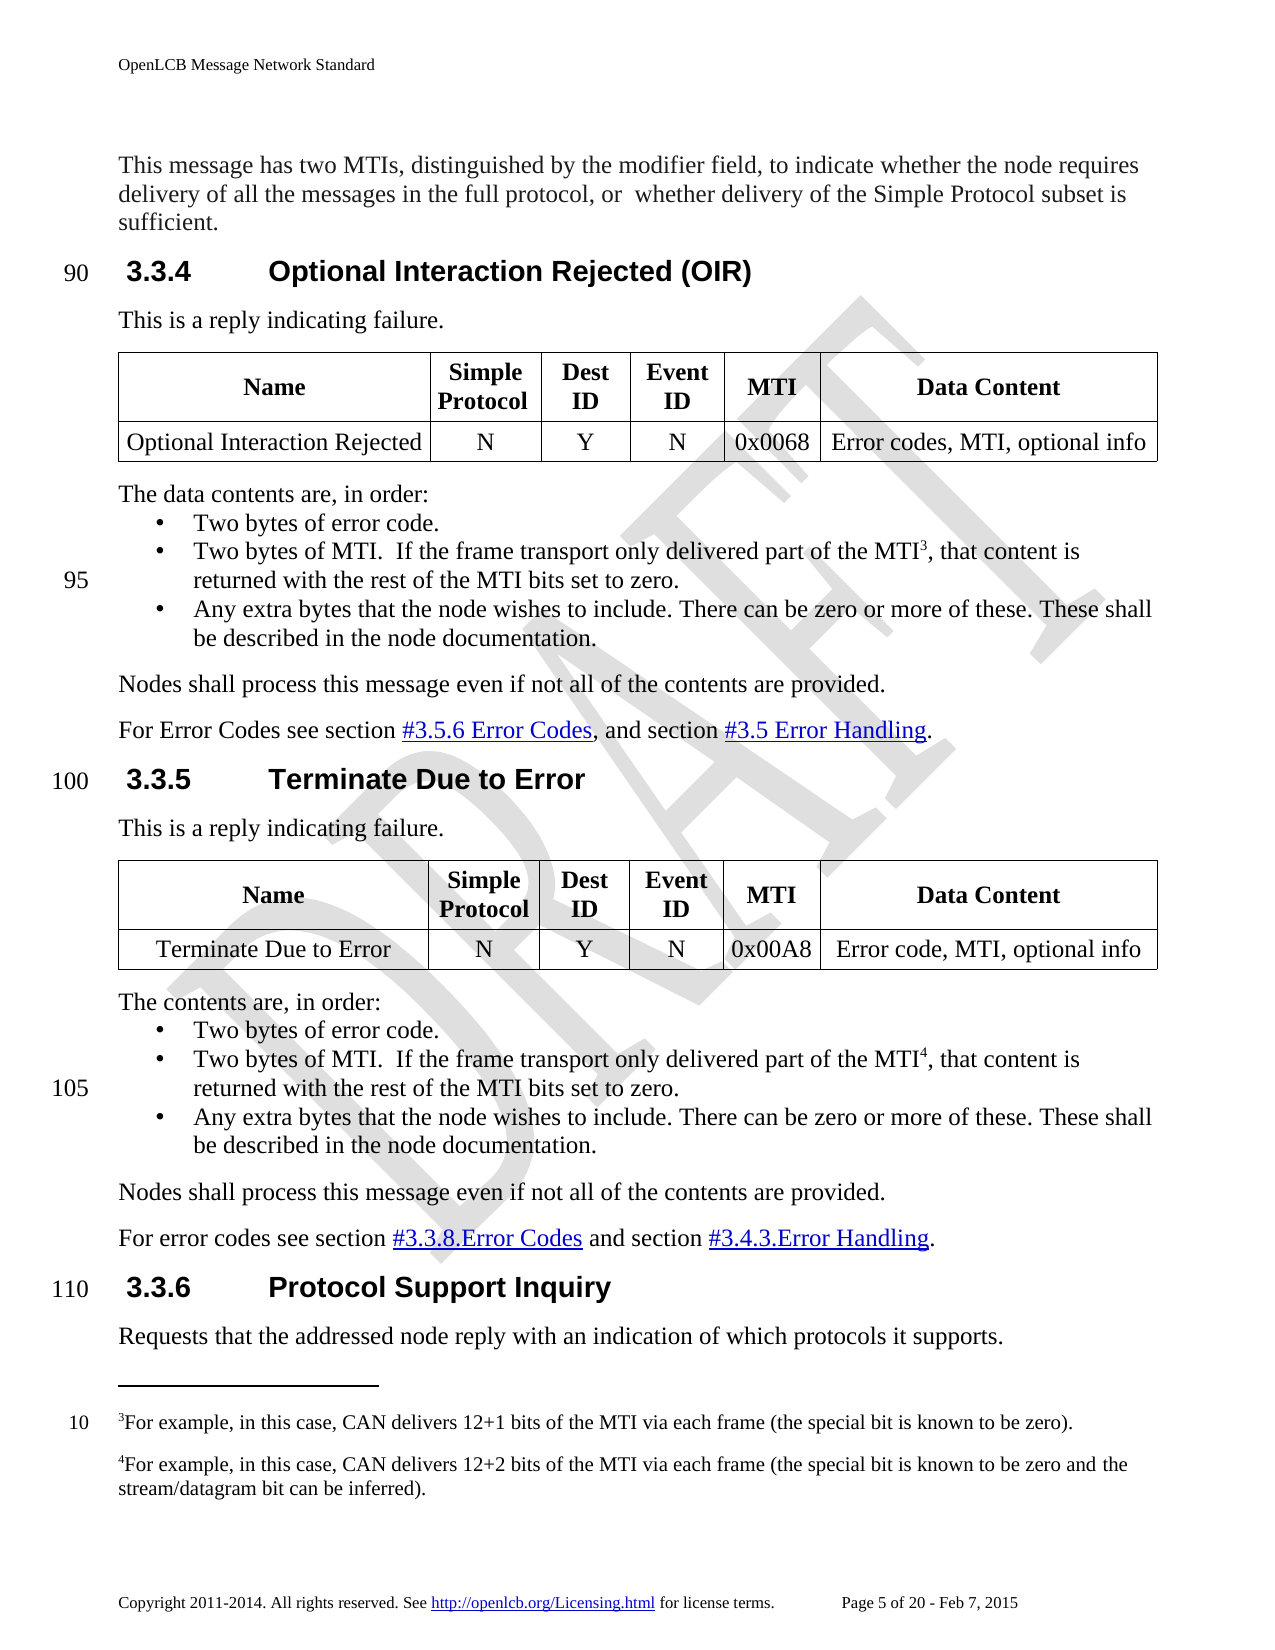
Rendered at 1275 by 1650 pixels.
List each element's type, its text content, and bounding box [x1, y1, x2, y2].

table_cell [619, 930, 629, 935]
list Two bytes of error code. [156, 508, 646, 536]
list Any extra bytes that the node wishes to include. There can be zero or more of these. These shall be described in the node documentation. [357, 1102, 506, 1159]
list Two bytes of MTI. If the frame transport only delivered part of the MTI, that content is returned with the rest of the MTI bits set to zero. [698, 536, 1014, 594]
list Two bytes of error code. [271, 1016, 454, 1044]
table_cell N [630, 930, 723, 969]
list For example, in this case, CAN delivers 12+1 bits of the MTI via each frame (the special bit is known to be zero). [118, 1410, 1157, 1434]
text Requests that the addressed node reply with an indication of which protocols it supports. [118, 1321, 1157, 1350]
list Two bytes of MTI. If the frame transport only delivered part of the MTI, that content is returned with the rest of the MTI bits set to zero. [495, 1044, 597, 1102]
table_cell Error [821, 422, 881, 461]
table_header Simple Protocol [429, 861, 528, 929]
list Any extra bytes that the node wishes to include. There can be zero or more of these. These shall be described in the node documentation. [156, 1102, 371, 1159]
list Two bytes of MTI. If the frame transport only delivered part of the MTI, that content is returned with the rest of the MTI bits set to zero. [156, 1044, 314, 1102]
table_cell Y [542, 422, 630, 461]
subtitle Terminate Due to Error [468, 762, 636, 796]
list Two bytes of error code. [473, 1016, 566, 1044]
subtitle Optional Interaction Rejected (OIR) [118, 254, 1157, 287]
table_cell [515, 930, 539, 969]
list Any extra bytes that the node wishes to include. There can be zero or more of these. These shall be described in the node documentation. [811, 594, 1046, 651]
text This is a reply indicating failure. [118, 813, 341, 842]
subtitle Terminate Due to Error [719, 778, 762, 796]
list [971, 508, 1157, 536]
subtitle Terminate Due to Error [770, 762, 895, 796]
table_header Event ID [631, 353, 724, 421]
text For Error Codes see section #3.5.6 Error Codes, and section #3.5 Error Handling. [601, 716, 687, 744]
table_header Name [119, 353, 430, 421]
table_cell N [429, 930, 491, 969]
text Nodes shall process this message even if not all of the contents are provided. [118, 669, 569, 698]
text The contents are, in order: [552, 987, 1157, 1016]
text The contents are, in order: [242, 987, 428, 1016]
text Nodes shall process this message even if not all of the contents are provided. [831, 669, 1157, 698]
subtitle Terminate Due to Error [118, 762, 394, 796]
table_header Dest ID [552, 861, 629, 929]
table_cell N [631, 422, 724, 461]
text The contents are, in order: [446, 987, 538, 1016]
table_cell 0x00A8 [738, 930, 820, 969]
table_header MTI [775, 386, 820, 421]
table_cell Y [540, 930, 624, 969]
text Nodes shall process this message even if not all of the contents are provided. [118, 1177, 418, 1206]
table_header Dest ID [542, 353, 630, 421]
text For Error Codes see section #3.5.6 Error Codes, and section #3.5 Error Handling. [878, 716, 1157, 744]
subtitle Terminate Due to Error [633, 762, 713, 796]
list Any extra bytes that the node wishes to include. There can be zero or more of these. These shall be described in the node documentation. [528, 1102, 1157, 1159]
table_header Data Content [821, 861, 1157, 929]
list Two bytes of MTI. If the frame transport only delivered part of the MTI, that content is returned with the rest of the MTI bits set to zero. [999, 536, 1157, 594]
text Nodes shall process this message even if not all of the contents are provided. [502, 1177, 1157, 1206]
text This is a reply indicating failure. [379, 813, 509, 842]
text For Error Codes see section #3.5.6 Error Codes, and section #3.5 Error Handling. [702, 716, 860, 741]
list Two bytes of error code. [581, 1016, 1157, 1044]
text The data contents are, in order: [118, 479, 675, 508]
text This is a reply indicating failure. [865, 813, 1157, 842]
table_cell codes, MTI, optional info [885, 422, 1157, 461]
table_cell Terminate Due to Error [119, 930, 224, 969]
table_header MTI [724, 861, 820, 929]
table_header Data Content [828, 353, 1157, 421]
table_cell Terminate Due to Error [225, 931, 376, 969]
list Two bytes of error code. [156, 1016, 256, 1044]
table_cell Optional Interaction Rejected [119, 422, 430, 461]
table_header [821, 401, 841, 421]
subtitle Terminate Due to Error [398, 782, 461, 796]
subtitle Terminate Due to Error [911, 762, 1157, 796]
text Nodes shall process this message even if not all of the contents are provided. [432, 1177, 491, 1205]
text [872, 305, 1157, 334]
list Any extra bytes that the node wishes to include. There can be zero or more of these. These shall be described in the node documentation. [156, 594, 770, 651]
table_cell 0x0068 [769, 422, 820, 461]
text [686, 479, 928, 508]
text For error codes see section #3.3.8.Error Codes and section #3.4.3.Error Handling. [454, 1223, 1157, 1252]
text This is a reply indicating failure. [682, 813, 827, 842]
text [942, 479, 1157, 508]
table_cell Terminate Due to Error [380, 930, 428, 969]
table_header MTI [725, 353, 801, 421]
text This message has two MTIs, distinguished by the modifier field, to indicate whether the node requires delivery of all the messages in the full protocol, or whether delivery of the Simple Protocol subset is sufficient. [118, 150, 1157, 236]
table_cell 0x00A8 [724, 930, 734, 957]
list Two bytes of MTI. If the frame transport only delivered part of the MTI, that content is returned with the rest of the MTI bits set to zero. [604, 1044, 1157, 1102]
list Two bytes of MTI. If the frame transport only delivered part of the MTI, that content is returned with the rest of the MTI bits set to zero. [156, 536, 713, 594]
table_cell 0x0068 [725, 422, 778, 461]
text The contents are, in order: [118, 987, 228, 1016]
list Any extra bytes that the node wishes to include. There can be zero or more of these. These shall be described in the node documentation. [1056, 594, 1157, 651]
text For error codes see section #3.3.8.Error Codes and section #3.4.3.Error Handling. [118, 1223, 442, 1252]
subtitle Protocol Support Inquiry [118, 1270, 1157, 1303]
text For Error Codes see section #3.5.6 Error Codes, and section #3.5 Error Handling. [118, 716, 600, 744]
text This is a reply indicating failure. [524, 813, 668, 842]
list [678, 508, 956, 536]
table_header Simple Protocol [431, 353, 541, 421]
text Nodes shall process this message even if not all of the contents are provided. [633, 669, 817, 698]
text This is a reply indicating failure. [118, 305, 849, 334]
table_cell N [431, 422, 541, 461]
list Two bytes of MTI. If the frame transport only delivered part of the MTI, that content is returned with the rest of the MTI bits set to zero. [299, 1044, 495, 1102]
table_header Event ID [630, 861, 723, 929]
table_header Name [119, 861, 428, 929]
list For example, in this case, CAN delivers 12+2 bits of the MTI via each frame (the special bit is known to be zero and the stream/datagram bit can be inferred). [118, 1452, 1157, 1500]
table_cell Error code, MTI, optional info [821, 930, 1157, 969]
